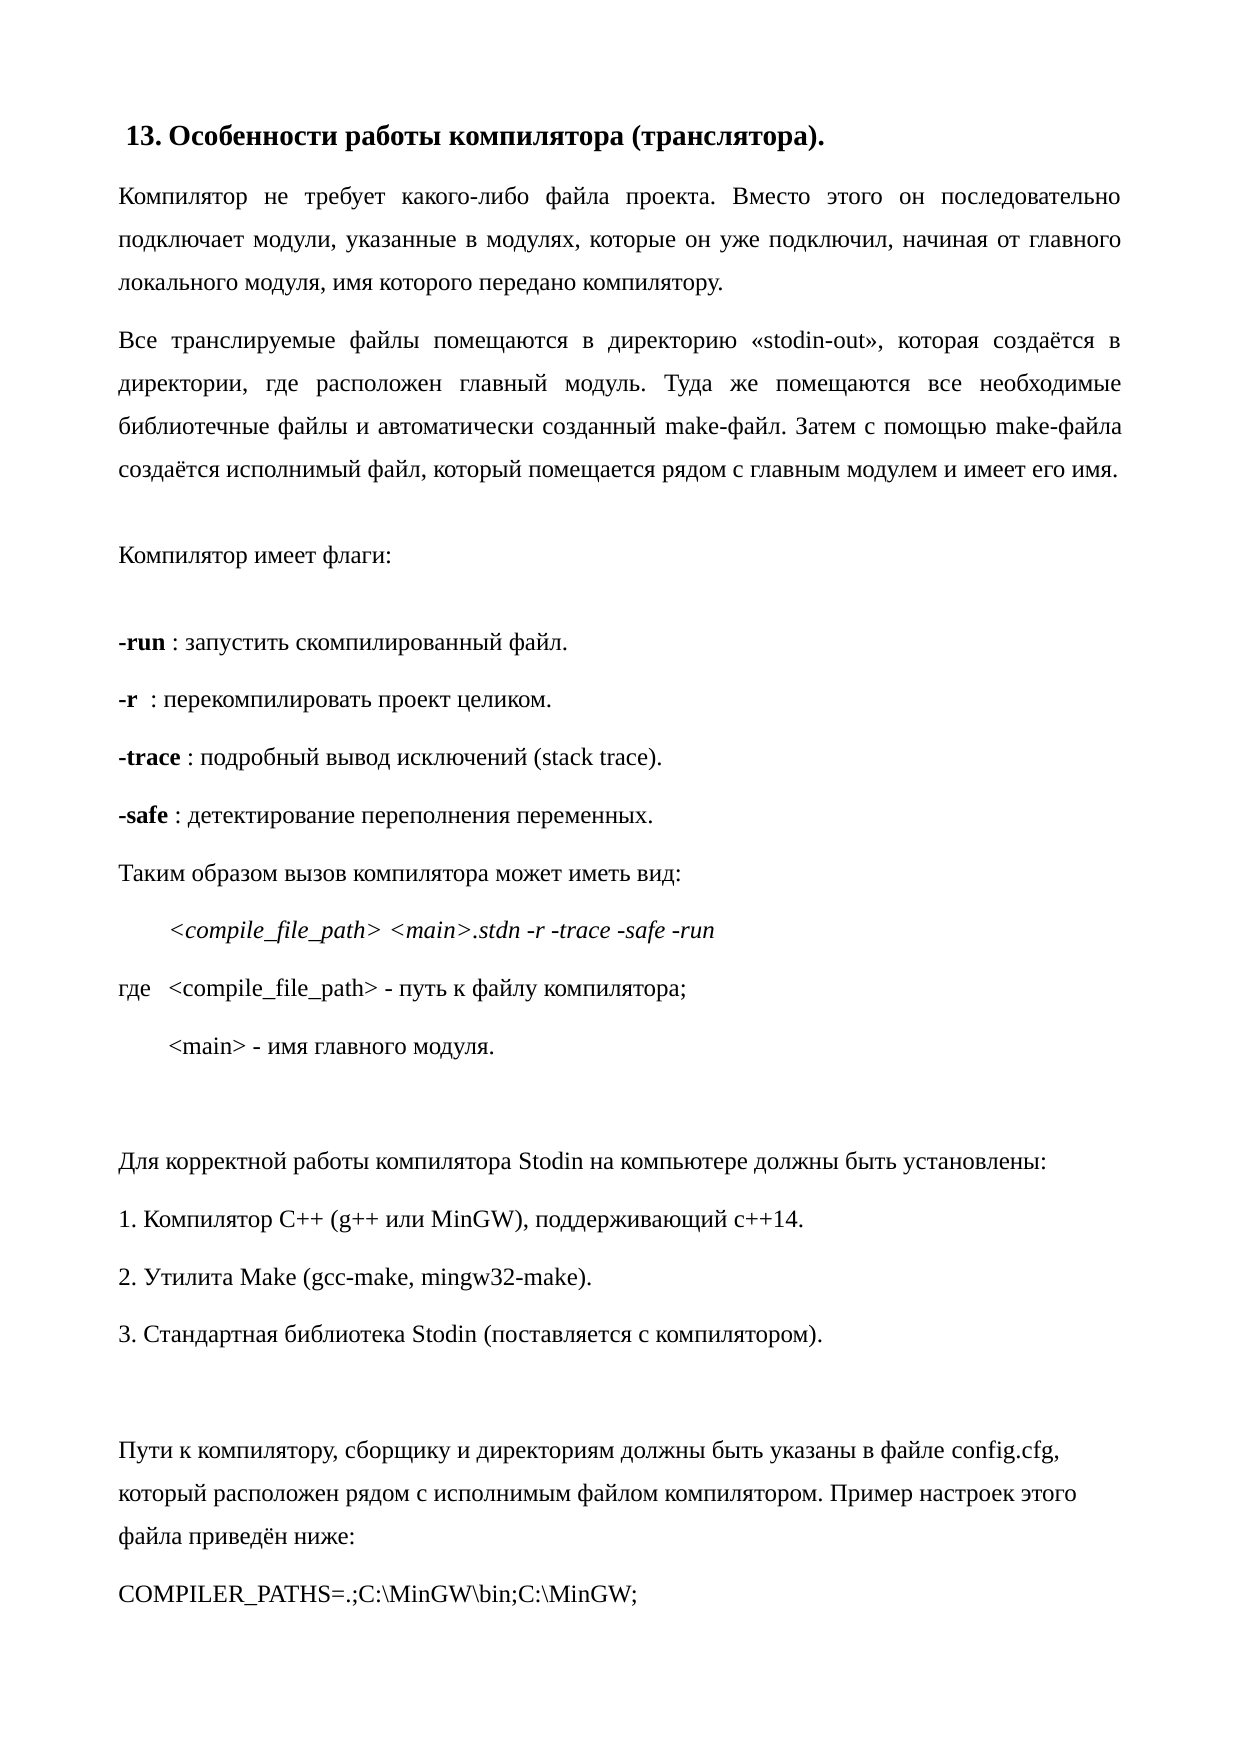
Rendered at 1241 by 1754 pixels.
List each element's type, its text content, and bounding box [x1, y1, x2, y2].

text Компилятор имеет флаги: [118, 541, 1122, 569]
text Пути к компилятору, сборщику и директориям должны быть указаны в файле config.cfg, который расположен рядом с исполнимым файлом компилятором. Пример настроек этого файла приведён ниже: [118, 1435, 1122, 1550]
text COMPILER_PATHS=.;C:\MinGW\bin;C:\MinGW; [118, 1579, 1122, 1607]
text -safe : детектирование переполнения переменных. [118, 800, 1122, 829]
text Таким образом вызов компилятора может иметь вид: [118, 858, 1122, 886]
text Компилятор не требует какого-либо файла проекта. Вместо этого он последовательно подключает модули, указанные в модулях, которые он уже подключил, начиная от главного локального модуля, имя которого передано компилятору. [118, 181, 1122, 296]
text где <compile_file_path> - путь к файлу компилятора; [118, 973, 1122, 1002]
text Для корректной работы компилятора Stodin на компьютере должны быть установлены: [118, 1146, 1122, 1175]
subtitle Особенности работы компилятора (транслятора). [118, 118, 1122, 152]
text <main> - имя главного модуля. [118, 1031, 1122, 1059]
text 2. Утилита Make (gcc-make, mingw32-make). [118, 1262, 1122, 1290]
text 3. Стандартная библиотека Stodin (поставляется с компилятором). [118, 1319, 1122, 1348]
text -run : запустить скомпилированный файл. [118, 627, 1122, 656]
text -trace : подробный вывод исключений (stack trace). [118, 742, 1122, 771]
text <compile_file_path> <main>.stdn -r -trace -safe -run [118, 915, 1122, 944]
text -r : перекомпилировать проект целиком. [118, 684, 1122, 713]
text 1. Компилятор C++ (g++ или MinGW), поддерживающий c++14. [118, 1204, 1122, 1233]
text Все транслируемые файлы помещаются в директорию «stodin-out», которая создаётся в директории, где расположен главный модуль. Туда же помещаются все необходимые библиотечные файлы и автоматически созданный make-файл. Затем с помощью make-файла создаётся исполнимый файл, который помещается рядом с главным модулем и имеет его имя. [118, 325, 1122, 483]
